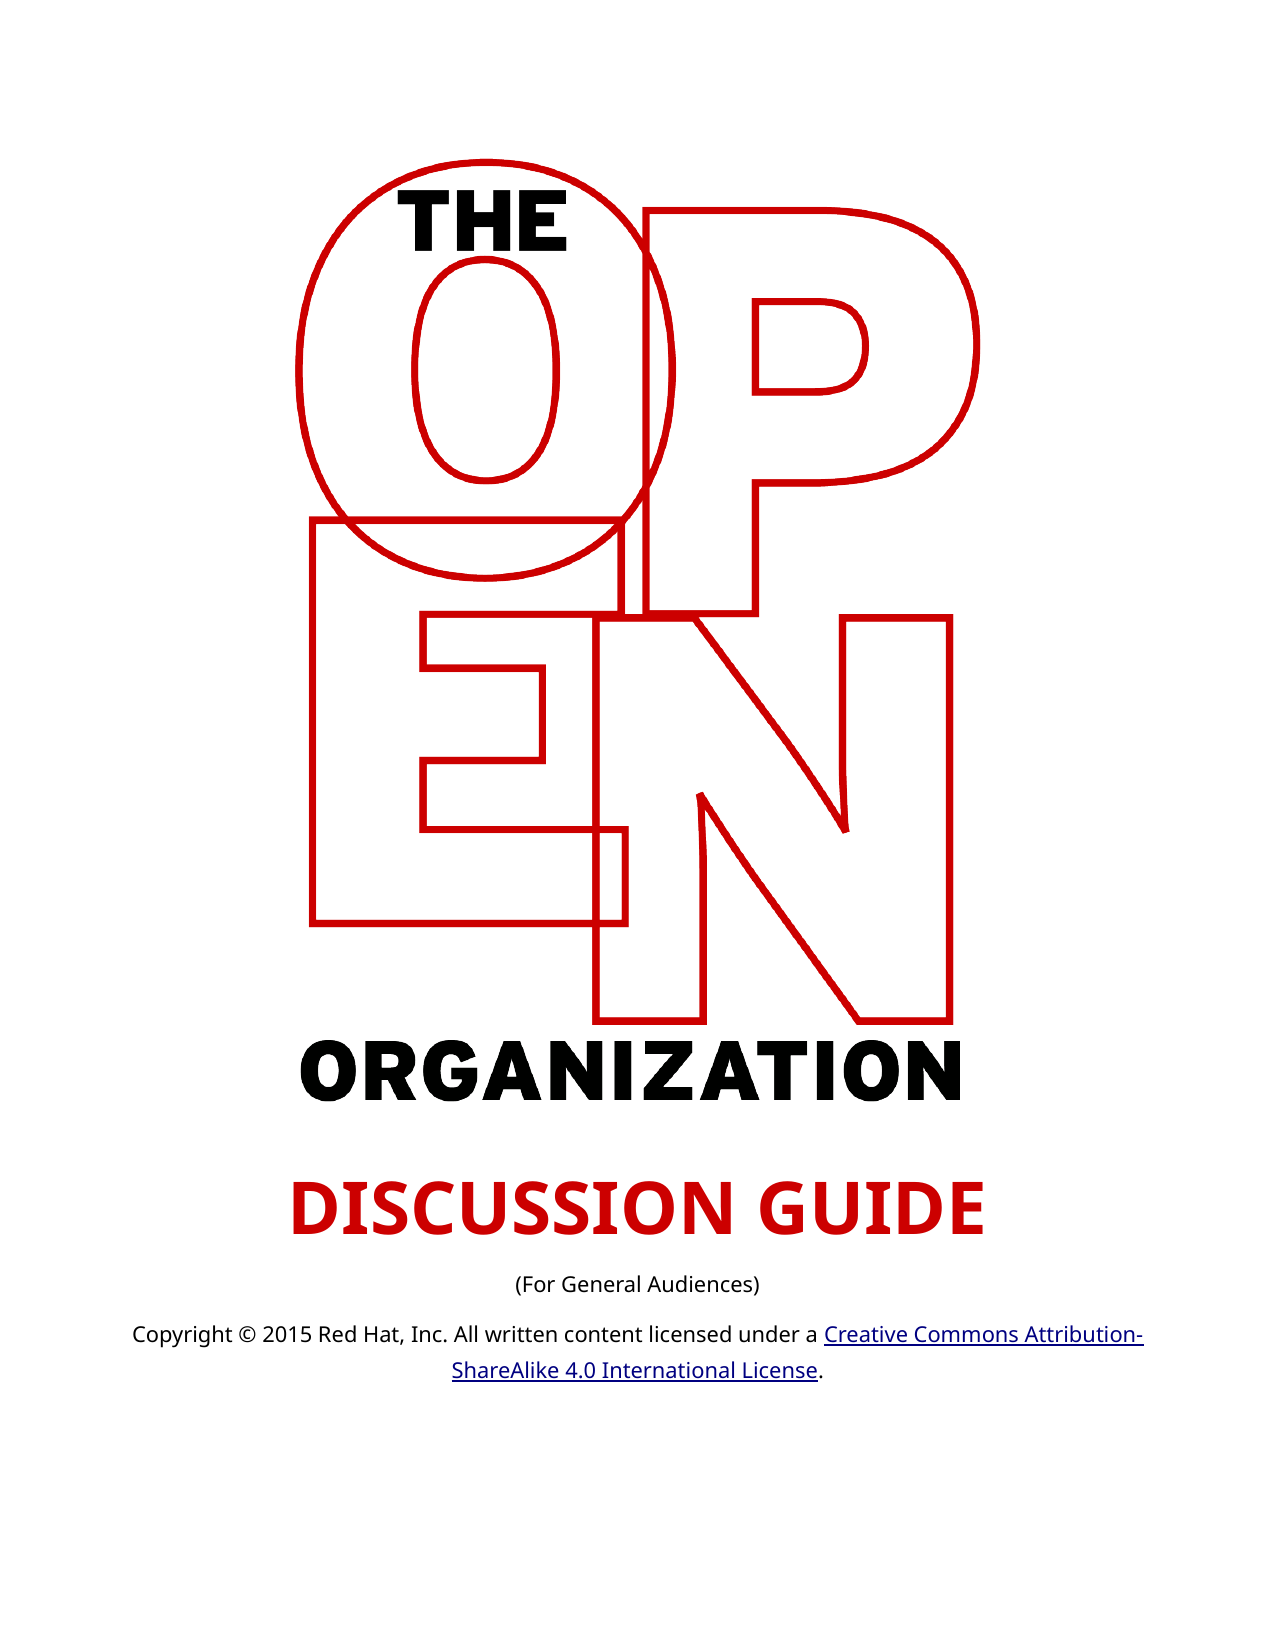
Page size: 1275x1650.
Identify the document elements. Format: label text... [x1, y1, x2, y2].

text Copyright © 2015 Red Hat, Inc. All written content licensed under a Creative Commons Attribution-ShareAlike 4.0 International License. [118, 1319, 1157, 1384]
subtitle Discussion Guide [118, 1157, 1157, 1256]
picture [118, 118, 1157, 1157]
text (For General Audiences) [118, 1269, 1157, 1298]
